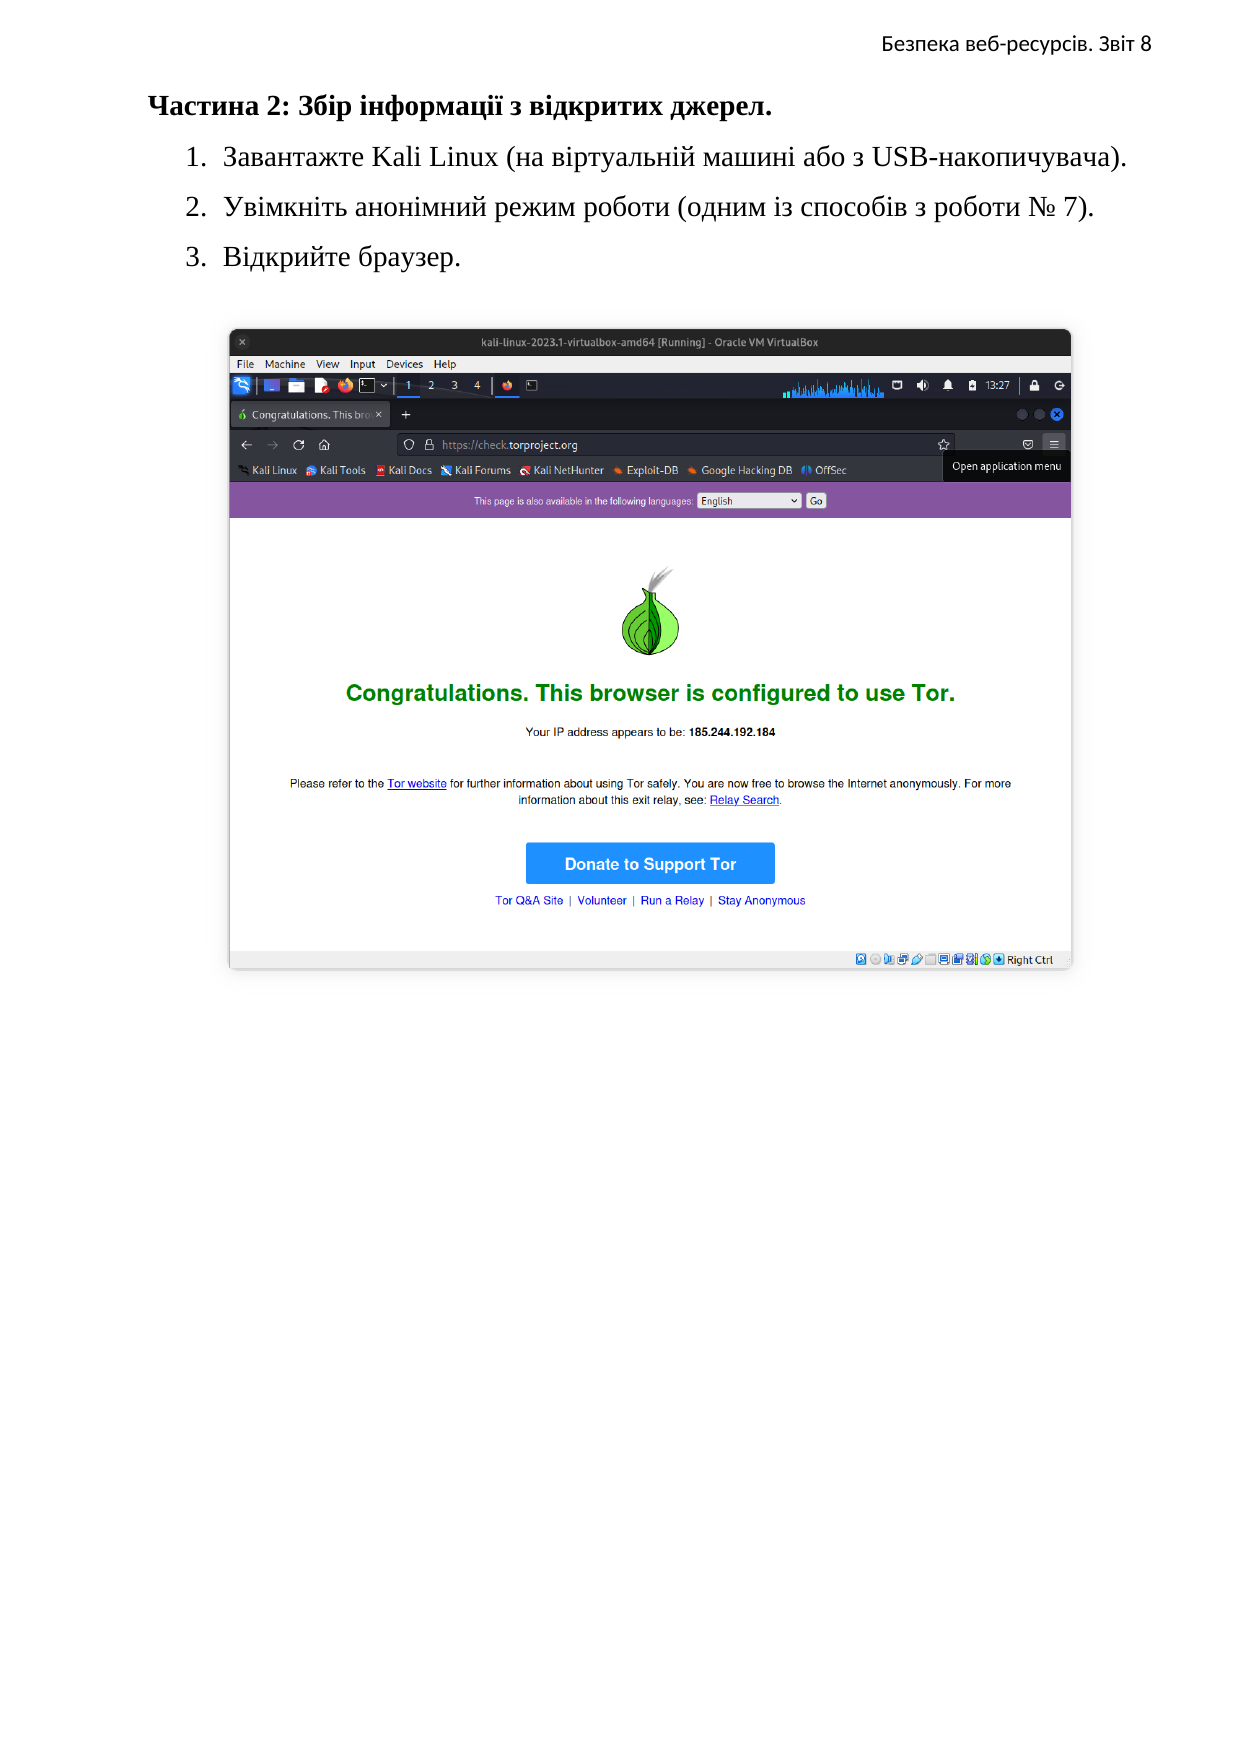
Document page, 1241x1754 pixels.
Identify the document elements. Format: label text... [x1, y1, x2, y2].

text Частина 2: Збір інформації з відкритих джерел. [148, 88, 1152, 122]
list Увімкніть анонімний режим роботи (одним із способів з роботи № 7). [185, 189, 1152, 223]
picture [185, 289, 1115, 1016]
list Відкрийте браузер. [185, 239, 1152, 273]
list Завантажте Kali Linux (на віртуальній машині або з USB-накопичувача). [185, 139, 1152, 172]
